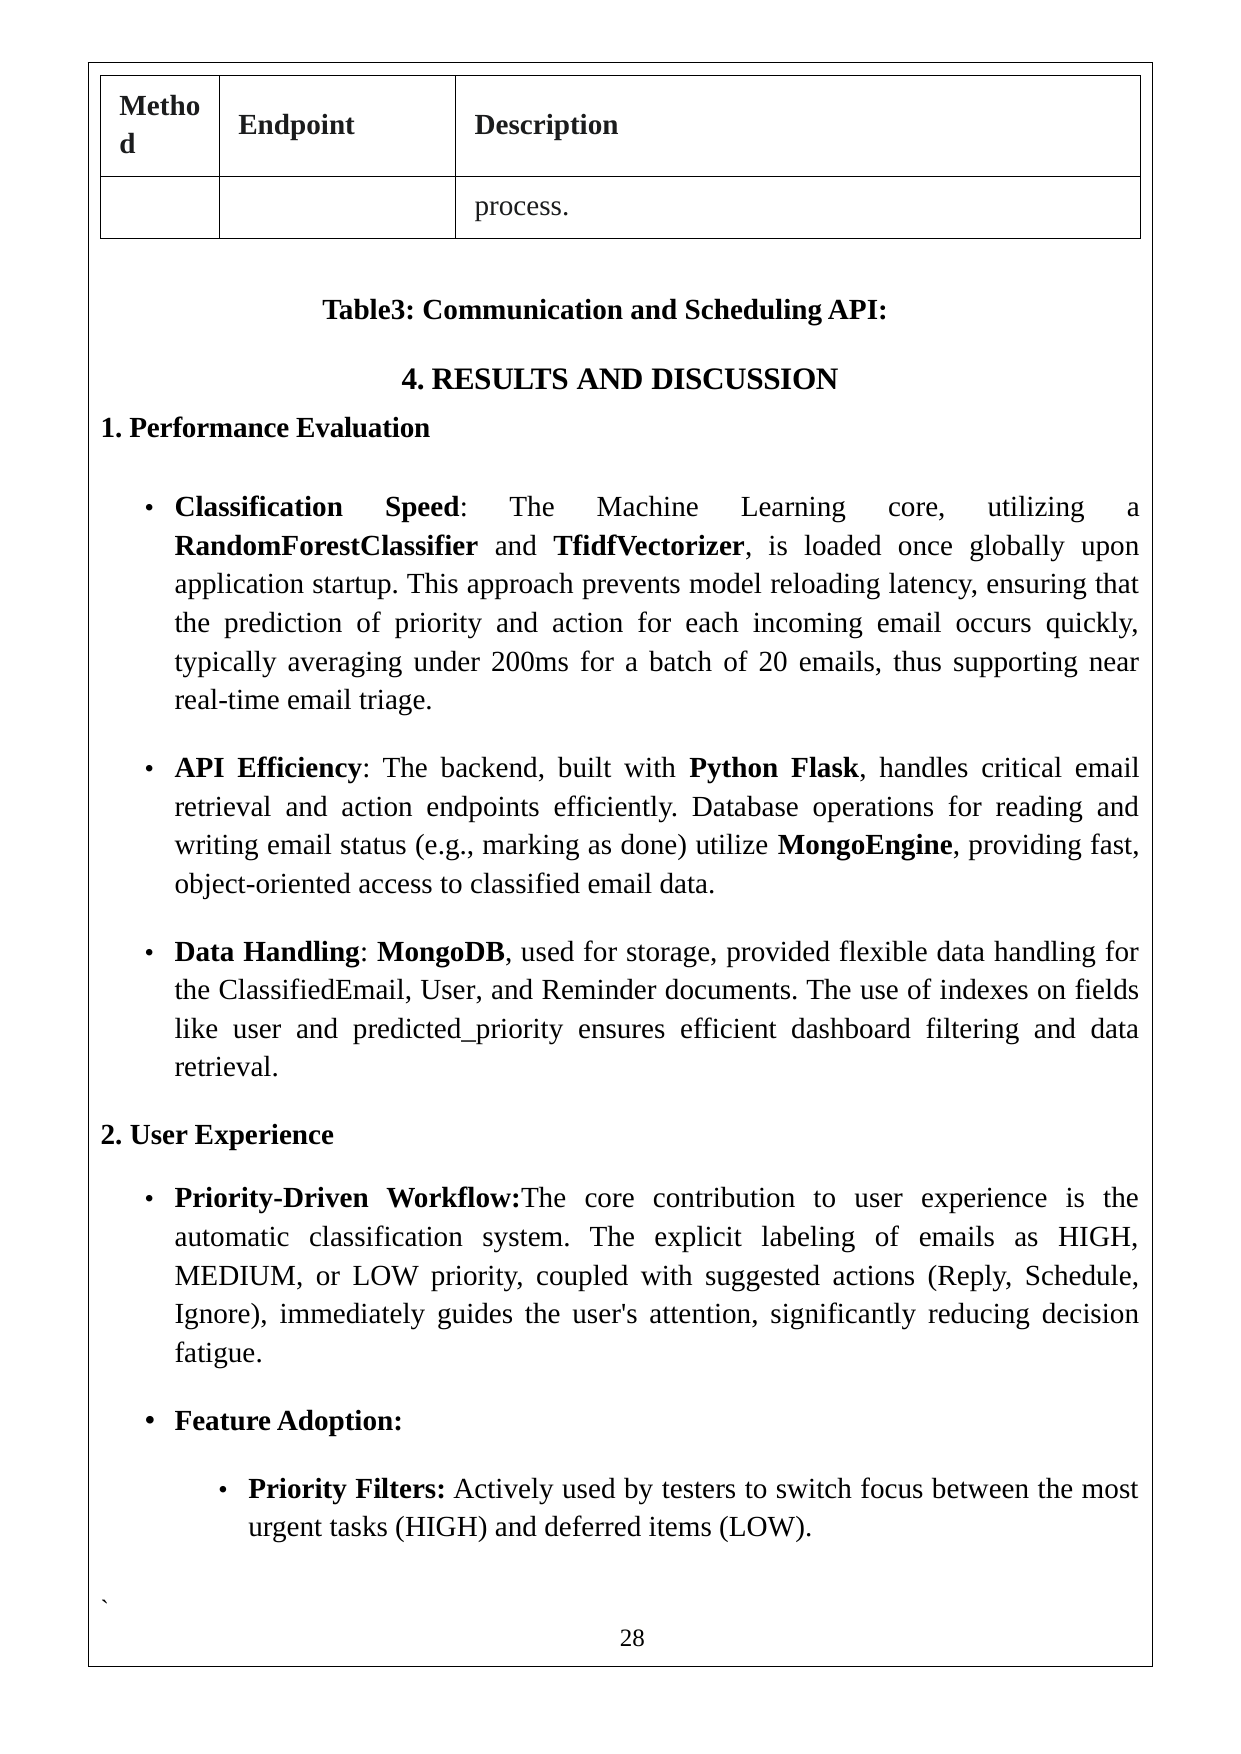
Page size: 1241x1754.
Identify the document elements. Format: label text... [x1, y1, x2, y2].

subtitle 2. User Experience [100, 1117, 1140, 1151]
table_header Method [101, 76, 219, 176]
list API Efficiency: The backend, built with Python Flask, handles critical email retrieval and action endpoints efficiently. Database operations for reading and writing email status (e.g., marking as done) utilize MongoEngine, providing fast, object-oriented access to classified email data. [145, 750, 1140, 899]
list Priority-Driven Workflow:The core contribution to user experience is the automatic classification system. The explicit labeling of emails as HIGH, MEDIUM, or LOW priority, coupled with suggested actions (Reply, Schedule, Ignore), immediately guides the user's attention, significantly reducing decision fatigue. [145, 1181, 1140, 1368]
subtitle 1. Performance Evaluation [100, 410, 1140, 444]
table_cell process. [456, 177, 1140, 238]
subtitle 4. RESULTS AND DISCUSSION [100, 360, 1140, 396]
table_header Description [456, 76, 1140, 176]
list Priority Filters: Actively used by testers to switch focus between the most urgent tasks (HIGH) and deferred items (LOW). [219, 1471, 1140, 1543]
list Data Handling: MongoDB, used for storage, provided flexible data handling for the ClassifiedEmail, User, and Reminder documents. The use of indexes on fields like user and predicted_priority ensures efficient dashboard filtering and data retrieval. [145, 934, 1140, 1083]
table_header Endpoint [220, 76, 455, 176]
list Classification Speed: The Machine Learning core, utilizing a RandomForestClassifier and TfidfVectorizer, is loaded once globally upon application startup. This approach prevents model reloading latency, ensuring that the prediction of priority and action for each incoming email occurs quickly, typically averaging under 200ms for a batch of 20 emails, thus supporting near real-time email triage. [145, 489, 1140, 716]
table_cell [101, 177, 219, 238]
list Feature Adoption: [145, 1403, 1140, 1436]
table_cell [220, 177, 455, 238]
text Table3: Communication and Scheduling API: [100, 292, 1140, 325]
